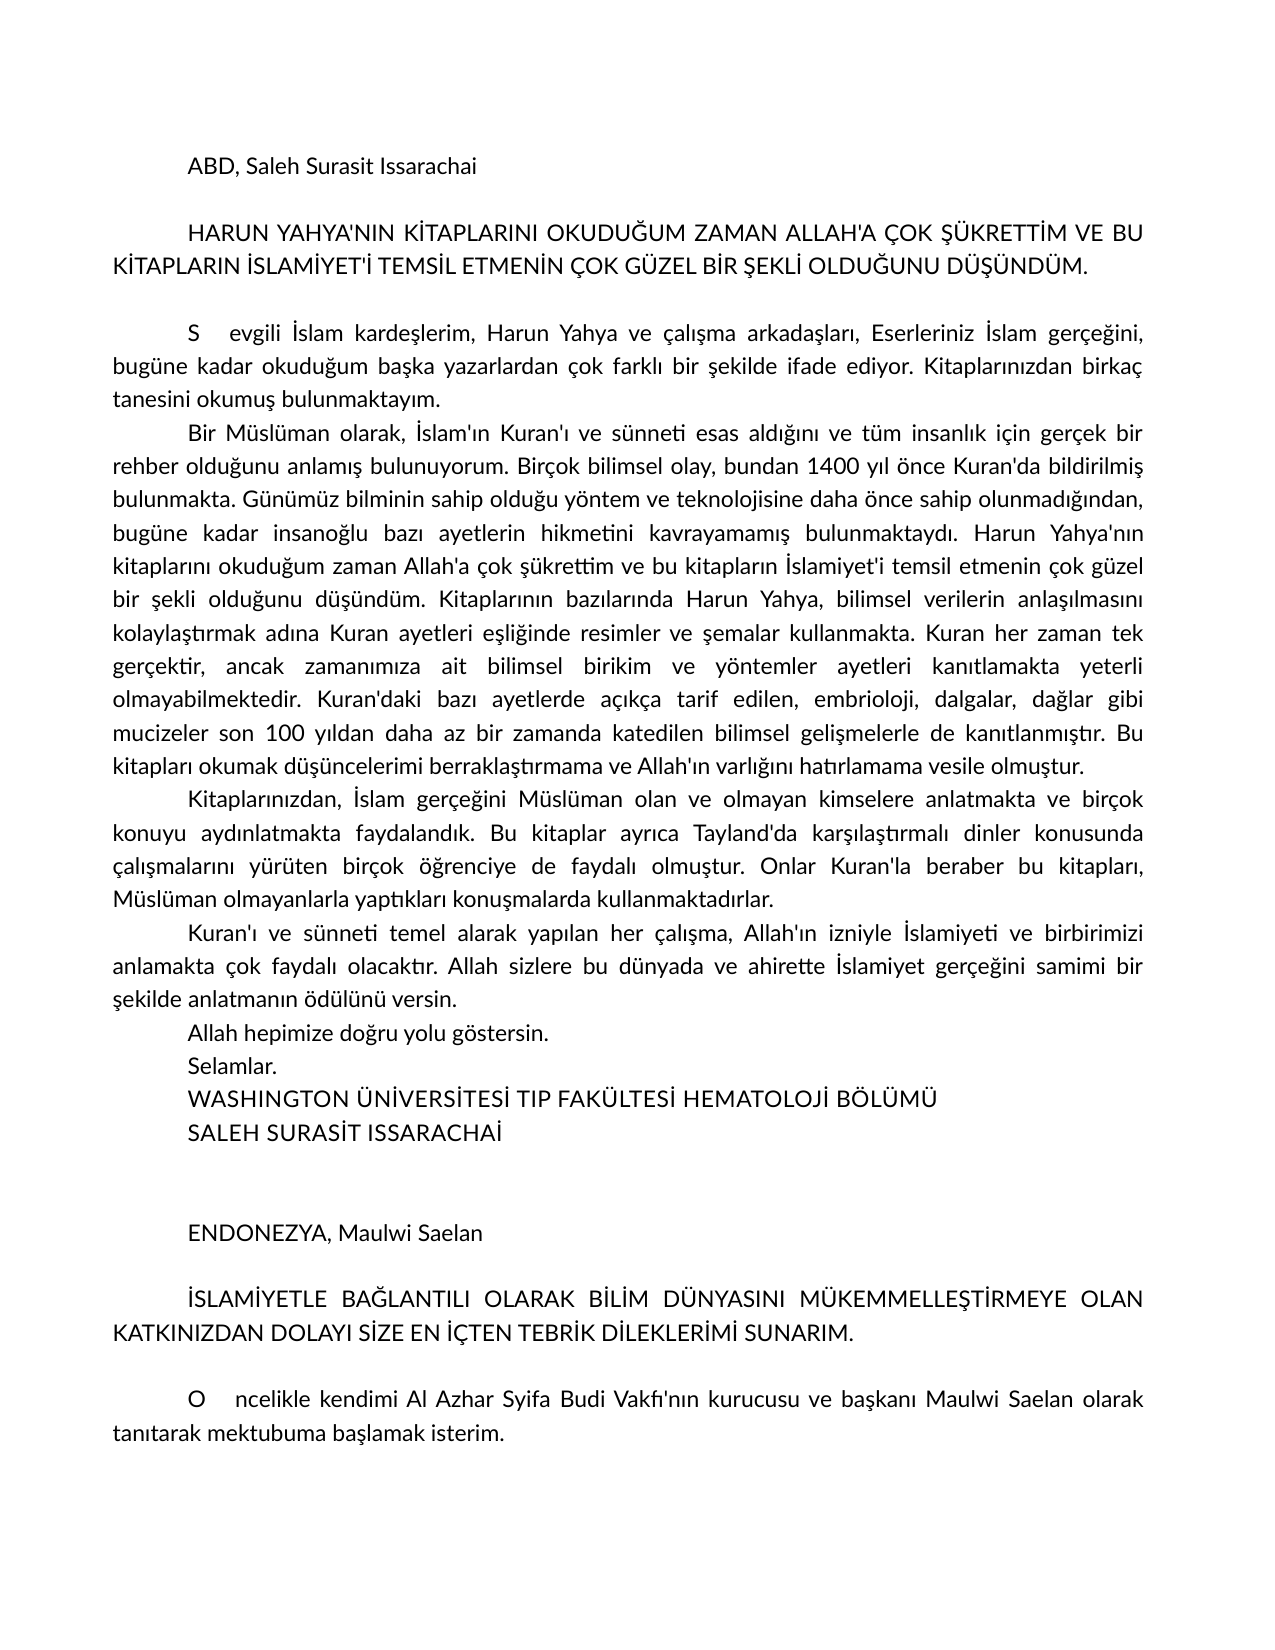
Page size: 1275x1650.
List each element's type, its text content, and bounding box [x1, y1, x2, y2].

text WASHINGTON ÜNİVERSİTESİ TIP FAKÜLTESİ HEMATOLOJİ BÖLÜMÜ [112, 1081, 1145, 1114]
text Harun Yahya'nIn kİtaplarInI okuduğum zaman Allah'a çok Şükrettİm ve bu kİtaplarIn İslamİyet'İ temsİl etmenİn çok güzel bİr Şeklİ olduĞunu düŞündüm. [112, 214, 1145, 281]
text Kitaplarınızdan, İslam gerçeğini Müslüman olan ve olmayan kimselere anlatmakta ve birçok konuyu aydınlatmakta faydalandık. Bu kitaplar ayrıca Tayland'da karşılaştırmalı dinler konusunda çalışmalarını yürüten birçok öğrenciye de faydalı olmuştur. Onlar Kuran'la beraber bu kitapları, Müslüman olmayanlarla yaptıkları konuşmalarda kullanmaktadırlar. [112, 781, 1145, 914]
text Bir Müslüman olarak, İslam'ın Kuran'ı ve sünneti esas aldığını ve tüm insanlık için gerçek bir rehber olduğunu anlamış bulunuyorum. Birçok bilimsel olay, bundan 1400 yıl önce Kuran'da bildirilmiş bulunmakta. Günümüz bilminin sahip olduğu yöntem ve teknolojisine daha önce sahip olunmadığından, bugüne kadar insanoğlu bazı ayetlerin hikmetini kavrayamamış bulunmaktaydı. Harun Yahya'nın kitaplarını okuduğum zaman Allah'a çok şükrettim ve bu kitapların İslamiyet'i temsil etmenin çok güzel bir şekli olduğunu düşündüm. Kitaplarının bazılarında Harun Yahya, bilimsel verilerin anlaşılmasını kolaylaştırmak adına Kuran ayetleri eşliğinde resimler ve şemalar kullanmakta. Kuran her zaman tek gerçektir, ancak zamanımıza ait bilimsel birikim ve yöntemler ayetleri kanıtlamakta yeterli olmayabilmektedir. Kuran'daki bazı ayetlerde açıkça tarif edilen, embrioloji, dalgalar, dağlar gibi mucizeler son 100 yıldan daha az bir zamanda katedilen bilimsel gelişmelerle de kanıtlanmıştır. Bu kitapları okumak düşüncelerimi berraklaştırmama ve Allah'ın varlığını hatırlamama vesile olmuştur. [112, 414, 1145, 781]
text ABD, Saleh Surasit Issarachai [112, 148, 1145, 181]
text SALEH SURASİT ISSARACHAİ [112, 1114, 1145, 1148]
text ENDONEZYA, Maulwi Saelan [112, 1214, 1145, 1248]
text Oncelikle kendimi Al Azhar Syifa Budi Vakfı'nın kurucusu ve başkanı Maulwi Saelan olarak tanıtarak mektubuma başlamak isterim. [112, 1381, 1145, 1448]
text Sevgili İslam kardeşlerim, Harun Yahya ve çalışma arkadaşları, Eserleriniz İslam gerçeğini, bugüne kadar okuduğum başka yazarlardan çok farklı bir şekilde ifade ediyor. Kitaplarınızdan birkaç tanesini okumuş bulunmaktayım. [112, 314, 1145, 414]
text Kuran'ı ve sünneti temel alarak yapılan her çalışma, Allah'ın izniyle İslamiyeti ve birbirimizi anlamakta çok faydalı olacaktır. Allah sizlere bu dünyada ve ahirette İslamiyet gerçeğini samimi bir şekilde anlatmanın ödülünü versin. [112, 914, 1145, 1014]
text Allah hepimize doğru yolu göstersin. [112, 1014, 1145, 1048]
text İslamİyetle baĞlantIlI olarak bİlİm dünyasInI mükemmelleŞtİrmeye olan katkInIzdan dolayI sİze en İçten tebrİk dİleklerimi sunarIm. [112, 1281, 1145, 1348]
text Selamlar. [112, 1048, 1145, 1081]
